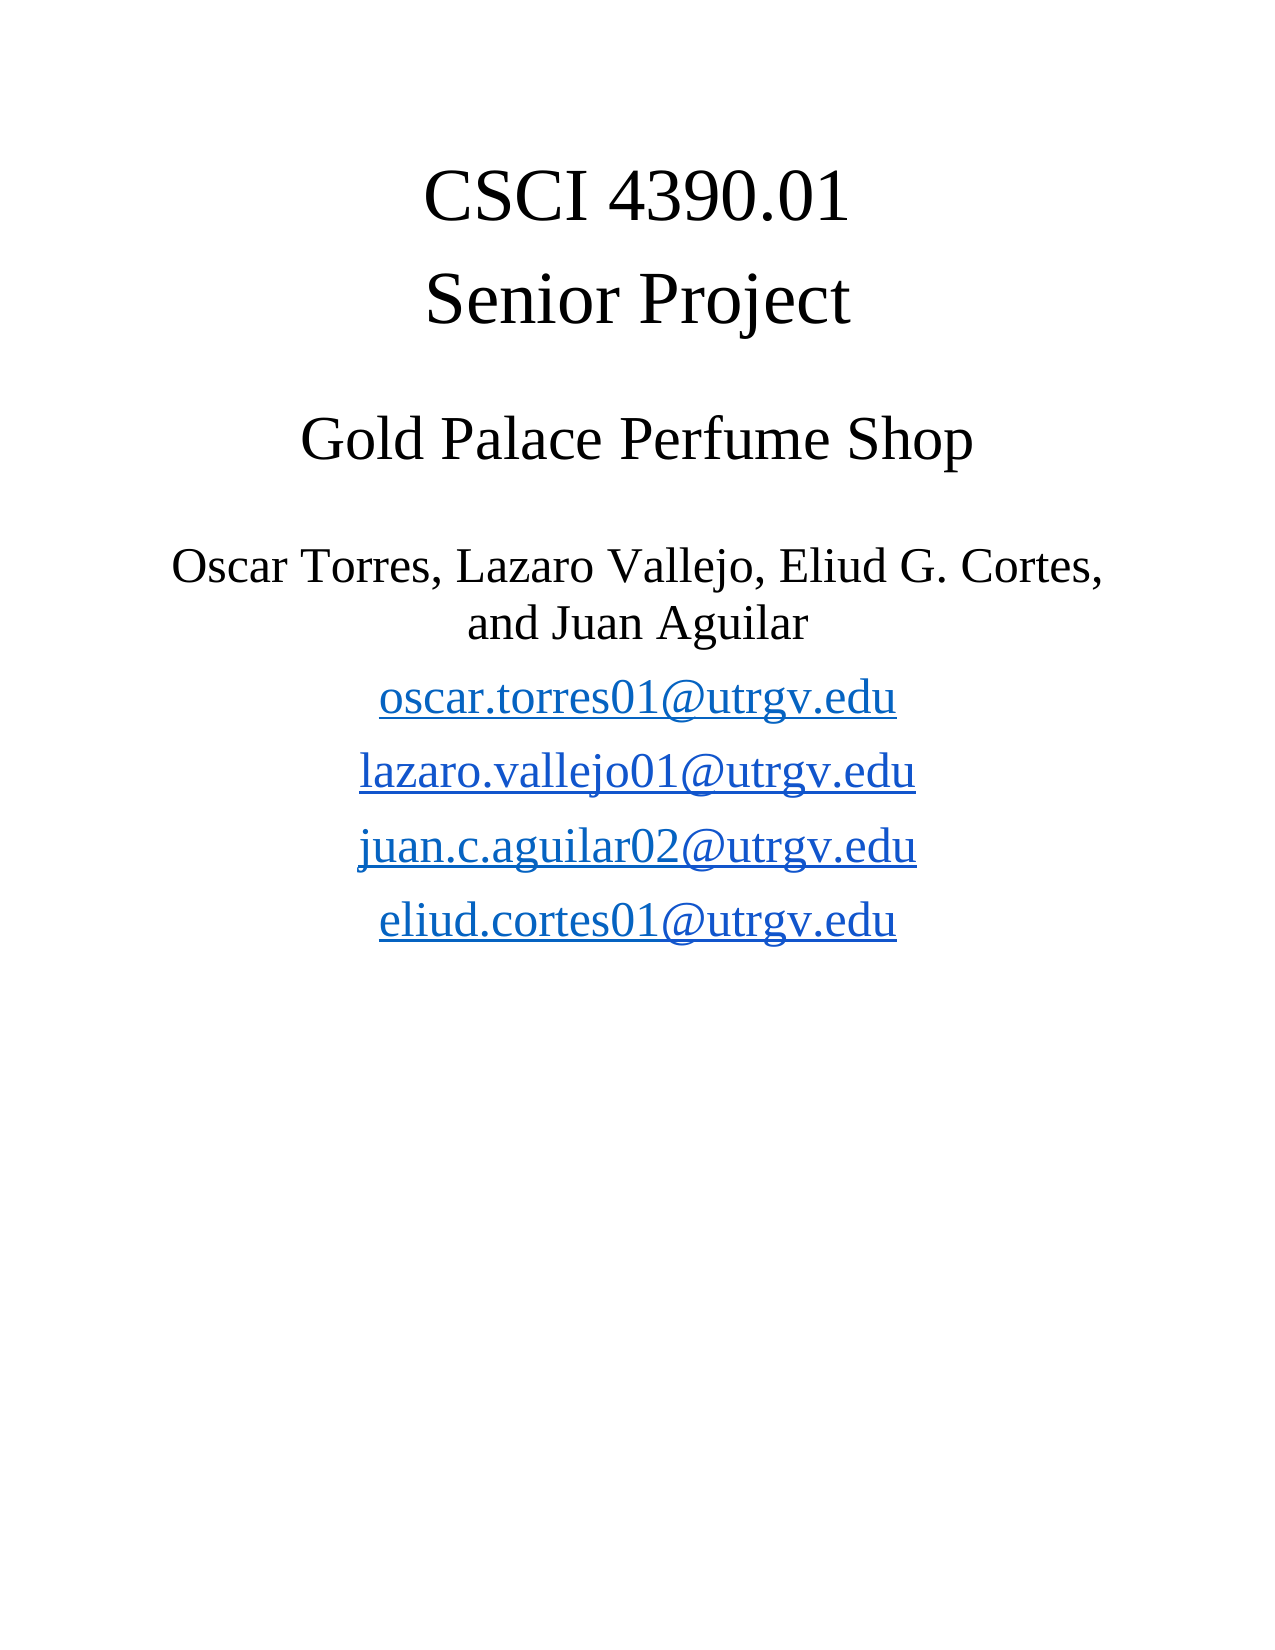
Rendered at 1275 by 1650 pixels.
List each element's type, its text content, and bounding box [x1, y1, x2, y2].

text eliud.cortes01@utrgv.edu [150, 889, 1125, 947]
text oscar.torres01@utrgv.edu [150, 667, 1125, 724]
text Oscar Torres, Lazaro Vallejo, Eliud G. Cortes, and Juan Aguilar [150, 535, 1125, 650]
text CSCI 4390.01 [150, 150, 1125, 236]
text lazaro.vallejo01@utrgv.edu [150, 741, 1125, 799]
text Gold Palace Perfume Shop [150, 401, 1125, 473]
text juan.c.aguilar02@utrgv.edu [150, 815, 1125, 873]
text Senior Project [150, 253, 1125, 339]
